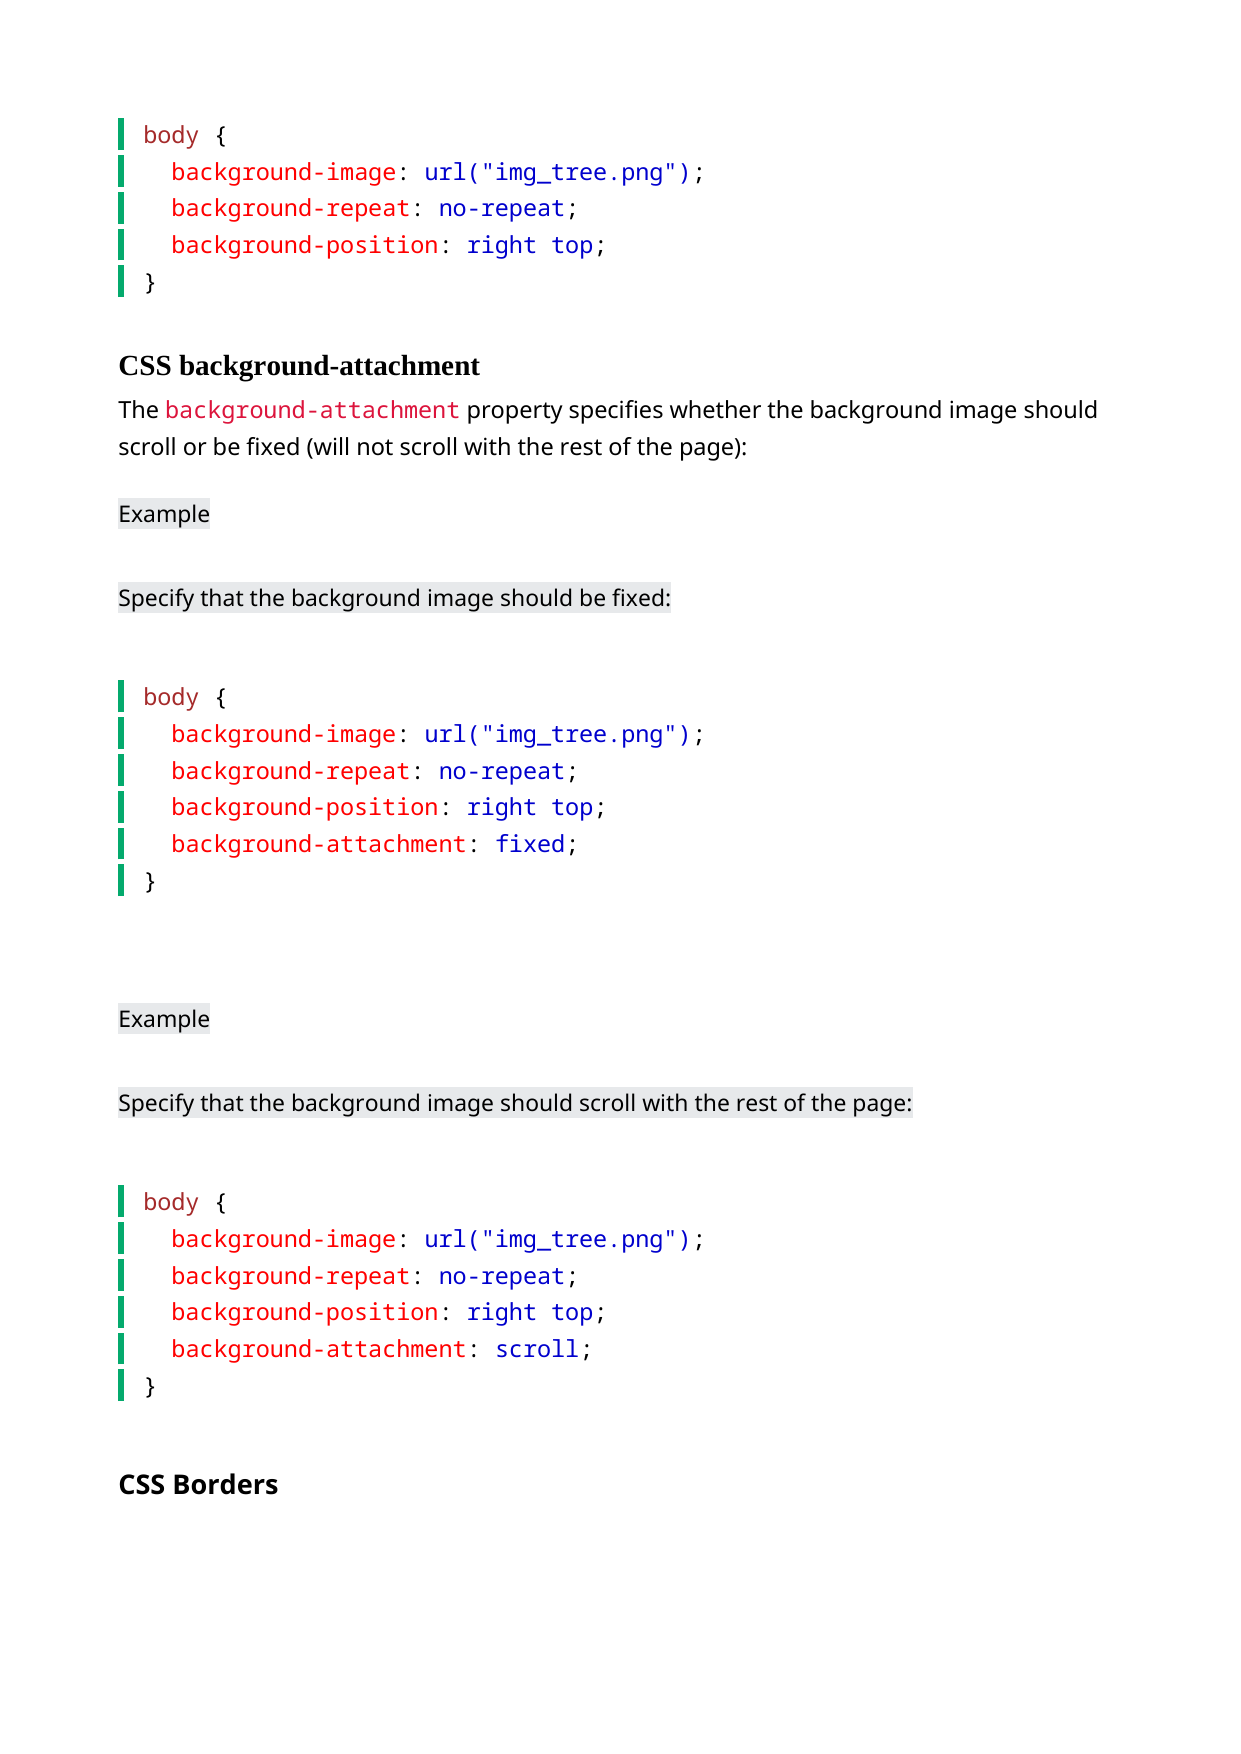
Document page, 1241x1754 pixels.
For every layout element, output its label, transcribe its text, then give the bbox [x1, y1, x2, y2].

text Specify that the background image should scroll with the rest of the page: [118, 1087, 1122, 1118]
text The background-attachment property specifies whether the background image should scroll or be fixed (will not scroll with the rest of the page): [118, 394, 1122, 463]
text body { background-image: url("img_tree.png"); background-repeat: no-repeat; background-position: right top; background-attachment: fixed; } [118, 680, 1122, 896]
text Specify that the background image should be fixed: [118, 582, 1122, 613]
subtitle Example [118, 1003, 1122, 1034]
text body { background-image: url("img_tree.png"); background-repeat: no-repeat; background-position: right top; } [118, 118, 1122, 297]
text body { background-image: url("img_tree.png"); background-repeat: no-repeat; background-position: right top; background-attachment: scroll; } [118, 1185, 1122, 1401]
text CSS Borders [118, 1431, 1122, 1502]
subtitle Example [118, 498, 1122, 529]
subtitle CSS background-attachment [118, 348, 1122, 381]
